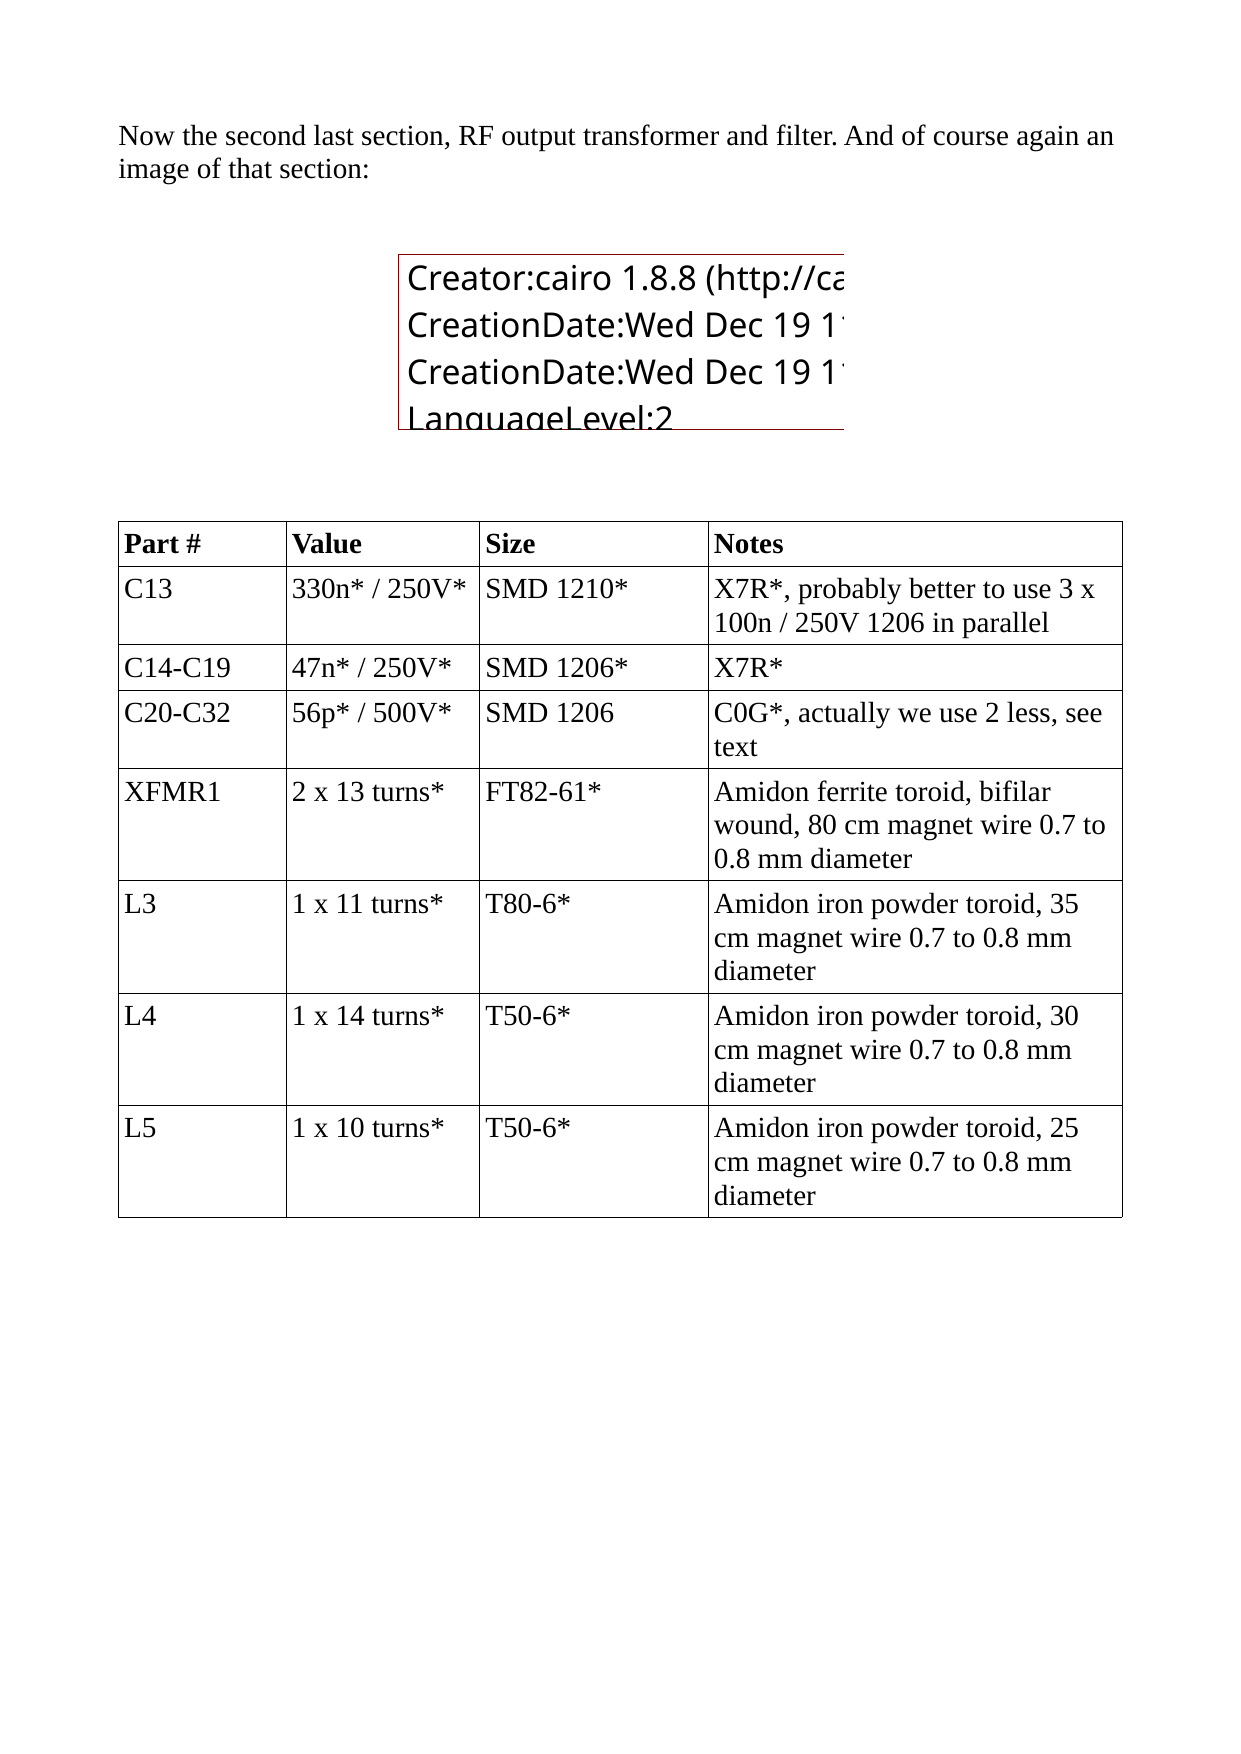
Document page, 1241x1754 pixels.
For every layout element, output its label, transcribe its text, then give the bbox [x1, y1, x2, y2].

table_cell SMD 1206 [480, 691, 708, 768]
table_cell C20-C32 [119, 691, 286, 768]
table_cell Amidon iron powder toroid, 30 cm magnet wire 0.7 to 0.8 mm diameter [709, 994, 1122, 1105]
table_cell X7R*, probably better to use 3 x 100n / 250V 1206 in parallel [709, 567, 1122, 644]
table_cell L5 [119, 1106, 286, 1217]
table_cell 2 x 13 turns* [287, 769, 479, 880]
table_cell C0G*, actually we use 2 less, see text [709, 691, 1122, 768]
table_cell 56p* / 500V* [287, 691, 479, 768]
table_header Value [287, 522, 479, 566]
table_cell 1 x 11 turns* [287, 881, 479, 992]
table_cell FT82-61* [480, 769, 708, 880]
table_cell C14-C19 [119, 645, 286, 689]
table_header Part # [119, 522, 286, 566]
table_cell T80-6* [480, 881, 708, 992]
table_cell 1 x 10 turns* [287, 1106, 479, 1217]
table_cell 330n* / 250V* [287, 567, 479, 644]
table_cell SMD 1206* [480, 645, 708, 689]
table_cell SMD 1210* [480, 567, 708, 644]
text Now the second last section, RF output transformer and filter. And of course again an image of that section: [118, 118, 1122, 185]
table_cell L4 [119, 994, 286, 1105]
table_cell C13 [119, 567, 286, 644]
table_cell L3 [119, 881, 286, 992]
table_cell 1 x 14 turns* [287, 994, 479, 1105]
table_cell 47n* / 250V* [287, 645, 479, 689]
table_header Size [480, 522, 708, 566]
table_cell Amidon ferrite toroid, bifilar wound, 80 cm magnet wire 0.7 to 0.8 mm diameter [709, 769, 1122, 880]
table_header Notes [709, 522, 1122, 566]
table_cell Amidon iron powder toroid, 35 cm magnet wire 0.7 to 0.8 mm diameter [709, 881, 1122, 992]
table_cell Amidon iron powder toroid, 25 cm magnet wire 0.7 to 0.8 mm diameter [709, 1106, 1122, 1217]
table_cell T50-6* [480, 1106, 708, 1217]
table_cell T50-6* [480, 994, 708, 1105]
table_cell X7R* [709, 645, 1122, 689]
table_cell XFMR1 [119, 769, 286, 880]
